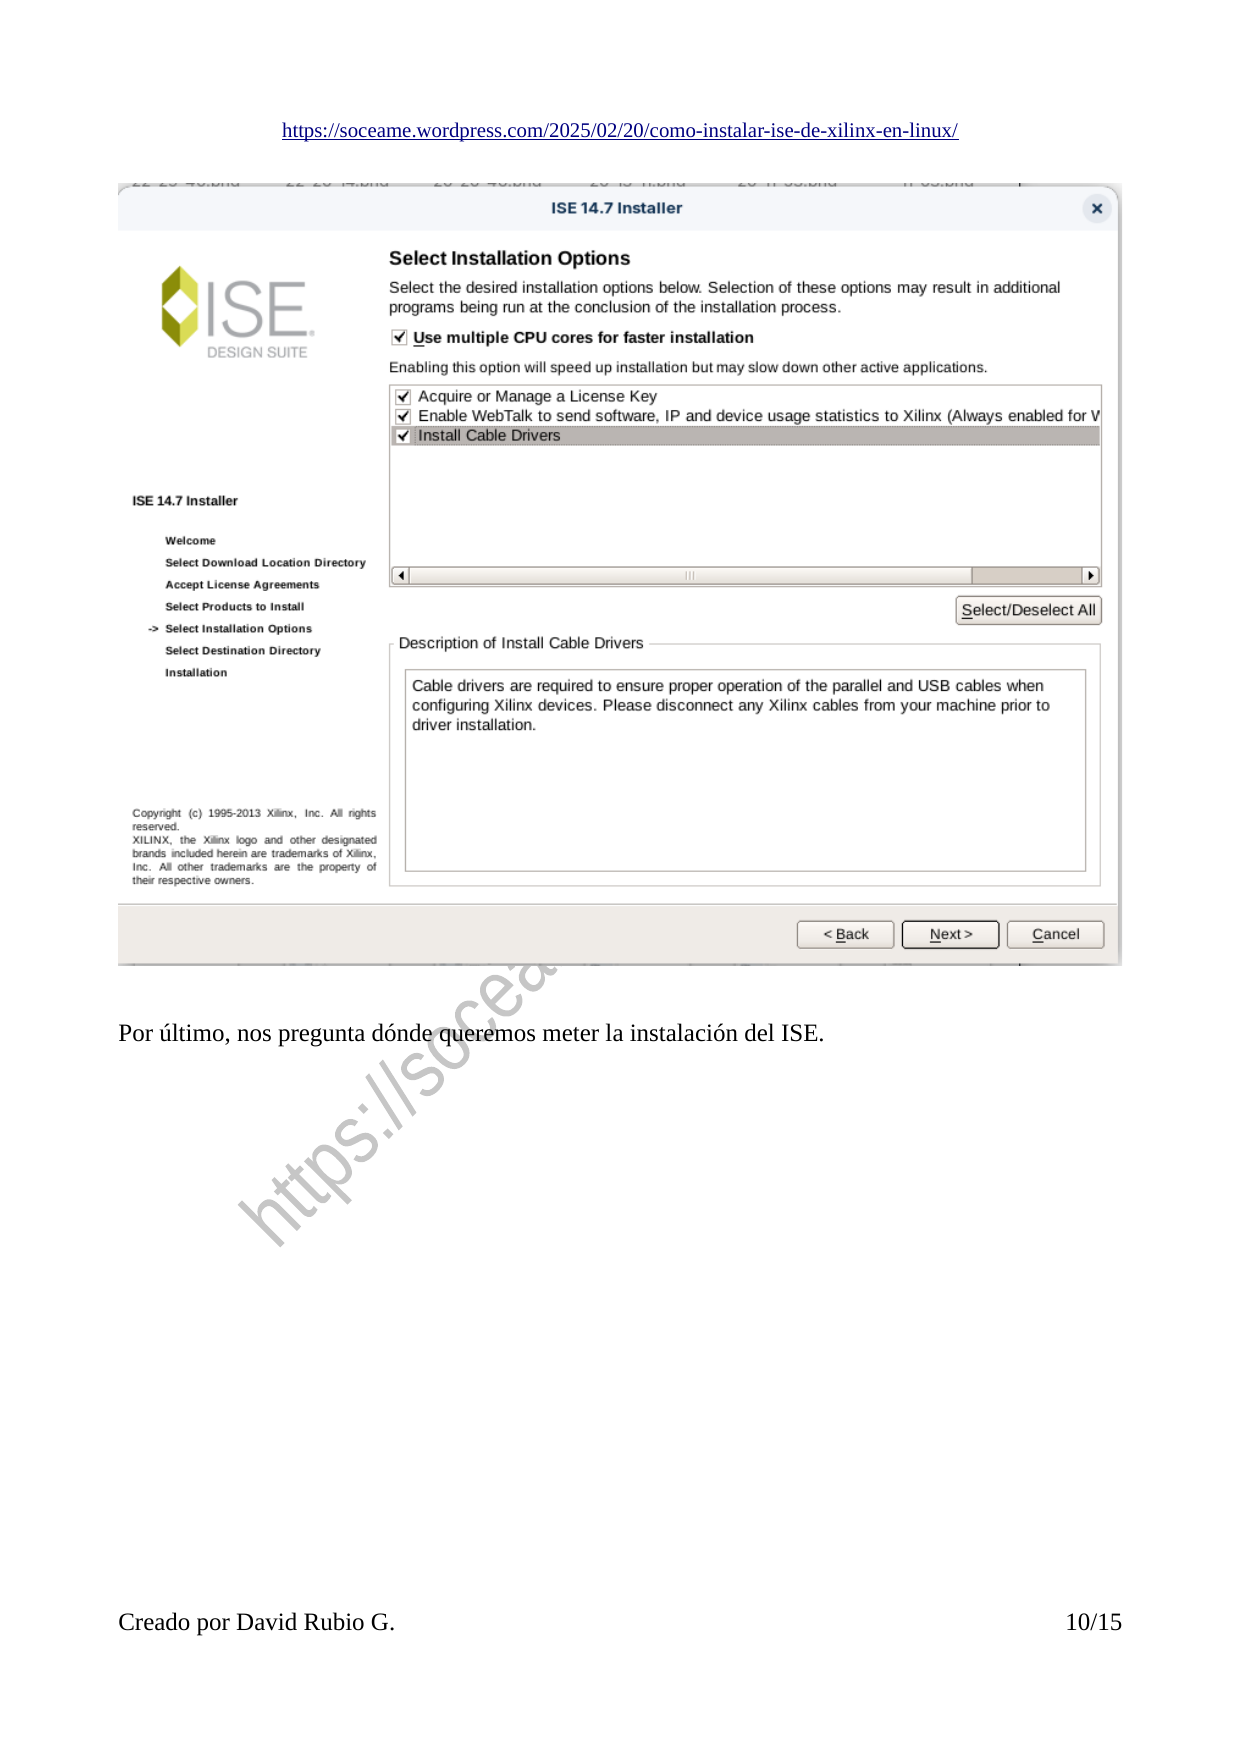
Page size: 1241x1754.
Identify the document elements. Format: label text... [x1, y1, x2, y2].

text Por último, nos pregunta dónde queremos meter la instalación del ISE. [118, 1018, 461, 1046]
text Por último, nos pregunta dónde queremos meter la instalación del ISE. [462, 1018, 1122, 1046]
picture [118, 183, 1123, 966]
